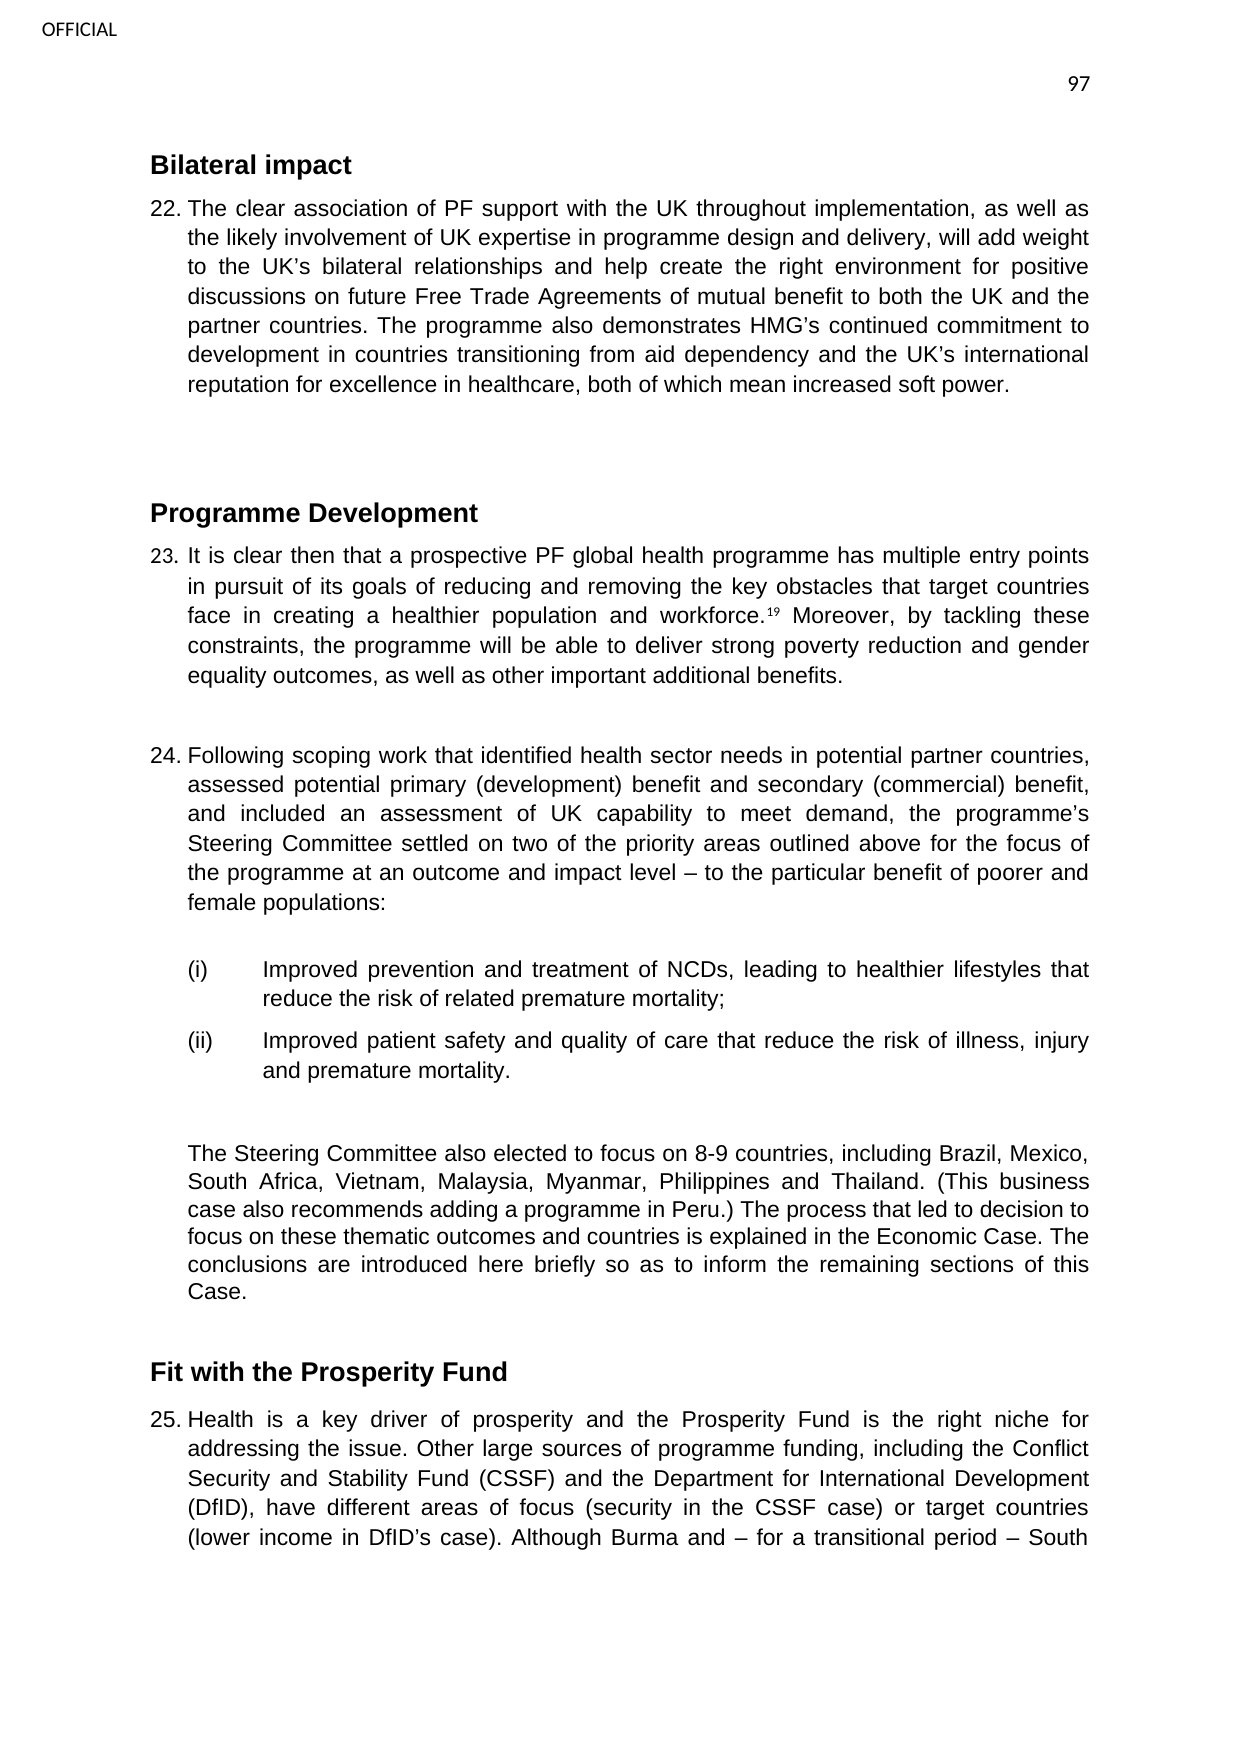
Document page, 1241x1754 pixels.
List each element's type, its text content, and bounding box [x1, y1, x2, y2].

list Improved prevention and treatment of NCDs, leading to healthier lifestyles that reduce the risk of related premature mortality; [187, 957, 1090, 1012]
text Bilateral impact [150, 150, 1090, 180]
list Following scoping work that identified health sector needs in potential partner countries, assessed potential primary (development) benefit and secondary (commercial) benefit, and included an assessment of UK capability to meet demand, the programme’s Steering Committee settled on two of the priority areas outlined above for the focus of the programme at an outcome and impact level – to the particular benefit of poorer and female populations: [150, 742, 1090, 915]
list Health is a key driver of prosperity and the Prosperity Fund is the right niche for addressing the issue. Other large sources of programme funding, including the Conflict Security and Stability Fund (CSSF) and the Department for International Development (DfID), have different areas of focus (security in the CSSF case) or target countries (lower income in DfID’s case). Although Burma and – for a transitional period – South [150, 1407, 1090, 1550]
text The Steering Committee also elected to focus on 8-9 countries, including Brazil, Mexico, South Africa, Vietnam, Malaysia, Myanmar, Philippines and Thailand. (This business case also recommends adding a programme in Peru.) The process that led to decision to focus on these thematic outcomes and countries is explained in the Economic Case. The conclusions are introduced here briefly so as to inform the remaining sections of this Case. [187, 1141, 1090, 1305]
list Improved patient safety and quality of care that reduce the risk of illness, injury and premature mortality. [187, 1028, 1090, 1083]
text Fit with the Prosperity Fund [150, 1357, 1090, 1388]
list It is clear then that a prospective PF global health programme has multiple entry points in pursuit of its goals of reducing and removing the key obstacles that target countries face in creating a healthier population and workforce. Moreover, by tackling these constraints, the programme will be able to deliver strong poverty reduction and gender equality outcomes, as well as other important additional benefits. [150, 543, 1090, 688]
list The clear association of PF support with the UK throughout implementation, as well as the likely involvement of UK expertise in programme design and delivery, will add weight to the UK’s bilateral relationships and help create the right environment for positive discussions on future Free Trade Agreements of mutual benefit to both the UK and the partner countries. The programme also demonstrates HMG’s continued commitment to development in countries transitioning from aid dependency and the UK’s international reputation for excellence in healthcare, both of which mean increased soft power. [150, 195, 1090, 397]
text Programme Development [150, 498, 1090, 528]
